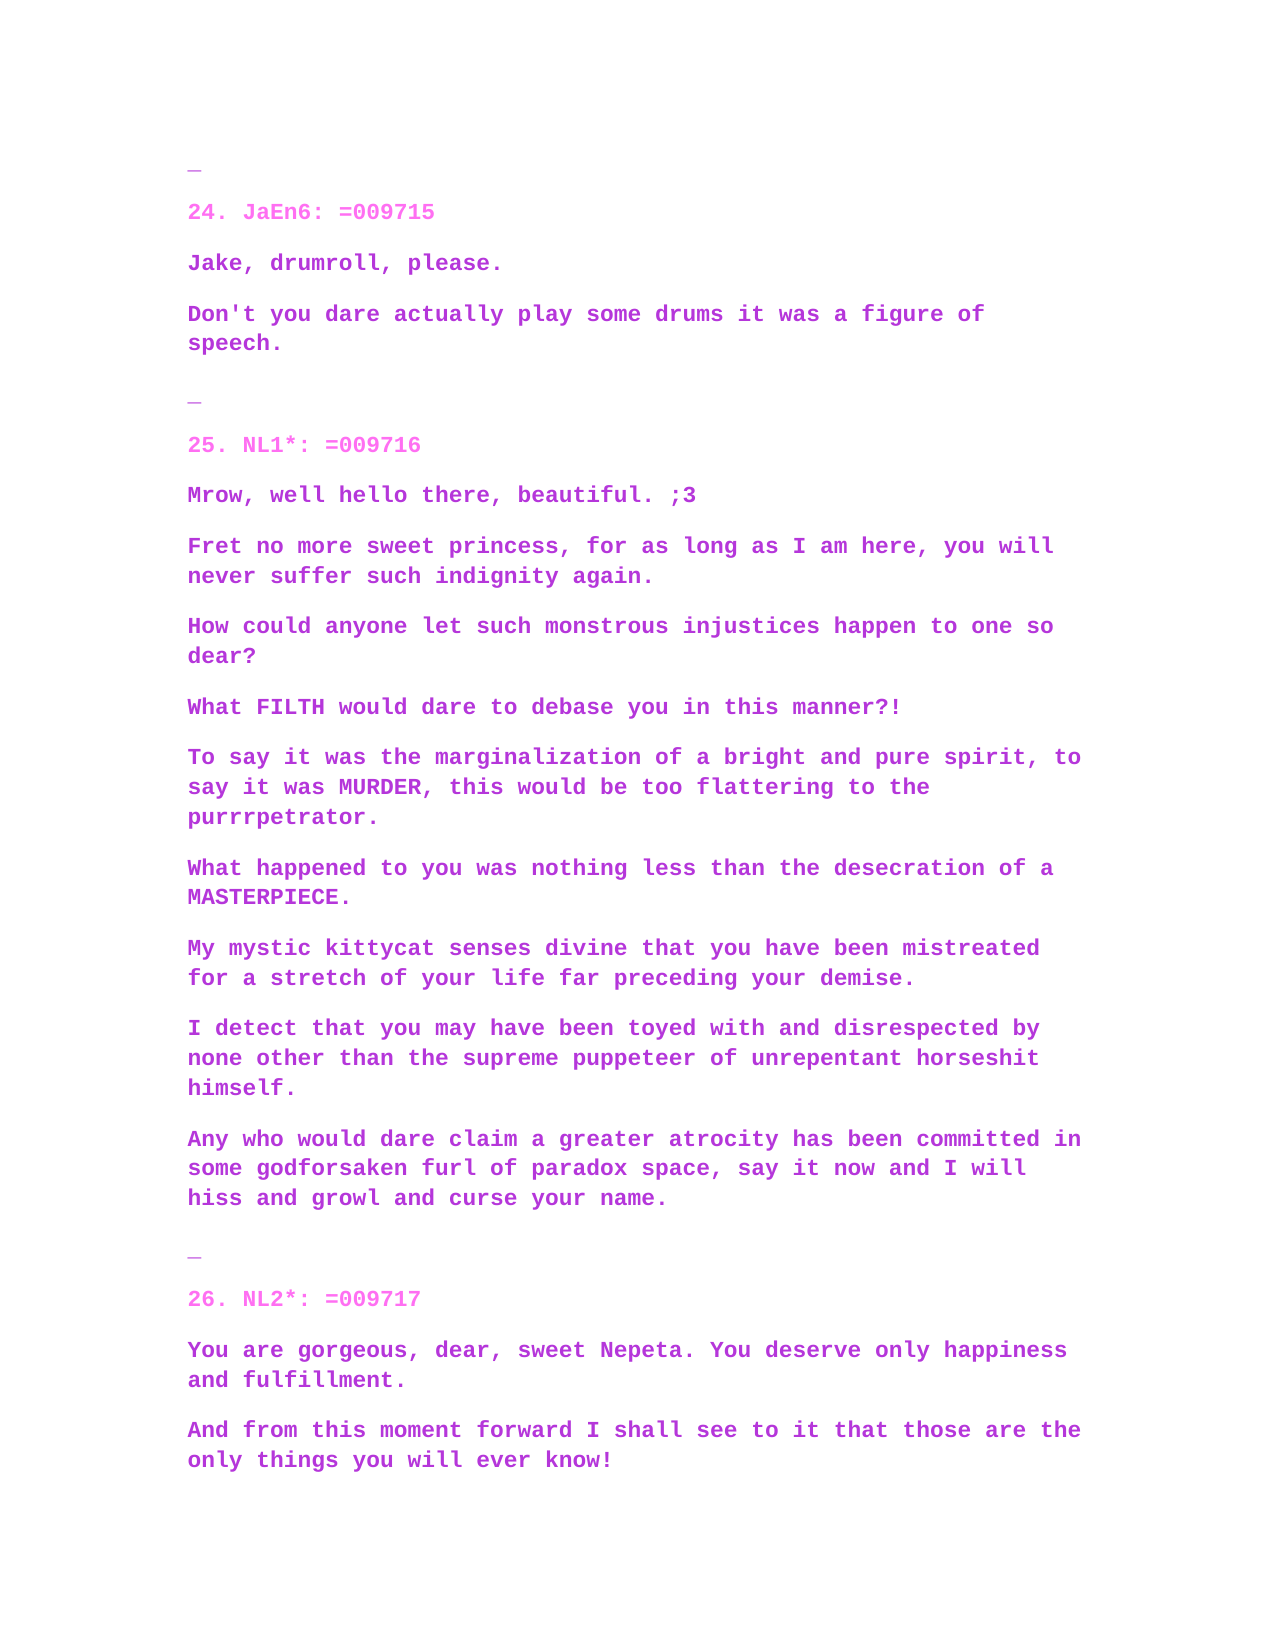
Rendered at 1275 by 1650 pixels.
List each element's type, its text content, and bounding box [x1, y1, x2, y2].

text You are gorgeous, dear, sweet Nepeta. You deserve only happiness and fulfillment. [187, 1338, 1087, 1394]
text 24. JaEn6: =009715 [187, 201, 1087, 227]
text I detect that you may have been toyed with and disrespected by none other than the supreme puppeteer of unrepentant horseshit himself. [187, 1017, 1087, 1102]
text _ [187, 1237, 1087, 1263]
text 25. NL1*: =009716 [187, 433, 1087, 459]
text What happened to you was nothing less than the desecration of a MASTERPIECE. [187, 856, 1087, 912]
text Any who would dare claim a greater atrocity has been committed in some godforsaken furl of paradox space, say it now and I will hiss and growl and curse your name. [187, 1127, 1087, 1212]
text Don't you dare actually play some drums it was a figure of speech. [187, 302, 1087, 358]
text Mrow, well hello there, beautiful. ;3 [187, 483, 1087, 509]
text To say it was the marginalization of a bright and pure spirit, to say it was MURDER, this would be too flattering to the purrrpetrator. [187, 746, 1087, 831]
text 26. NL2*: =009717 [187, 1288, 1087, 1314]
text My mystic kittycat senses divine that you have been mistreated for a stretch of your life far preceding your demise. [187, 936, 1087, 992]
text What FILTH would dare to debase you in this manner?! [187, 695, 1087, 721]
text And from this moment forward I shall see to it that those are the only things you will ever know! [187, 1419, 1087, 1474]
text _ [187, 150, 1087, 176]
text Fret no more sweet princess, for as long as I am here, you will never suffer such indignity again. [187, 534, 1087, 590]
text _ [187, 382, 1087, 408]
text Jake, drumroll, please. [187, 251, 1087, 277]
text How could anyone let such monstrous injustices happen to one so dear? [187, 614, 1087, 670]
